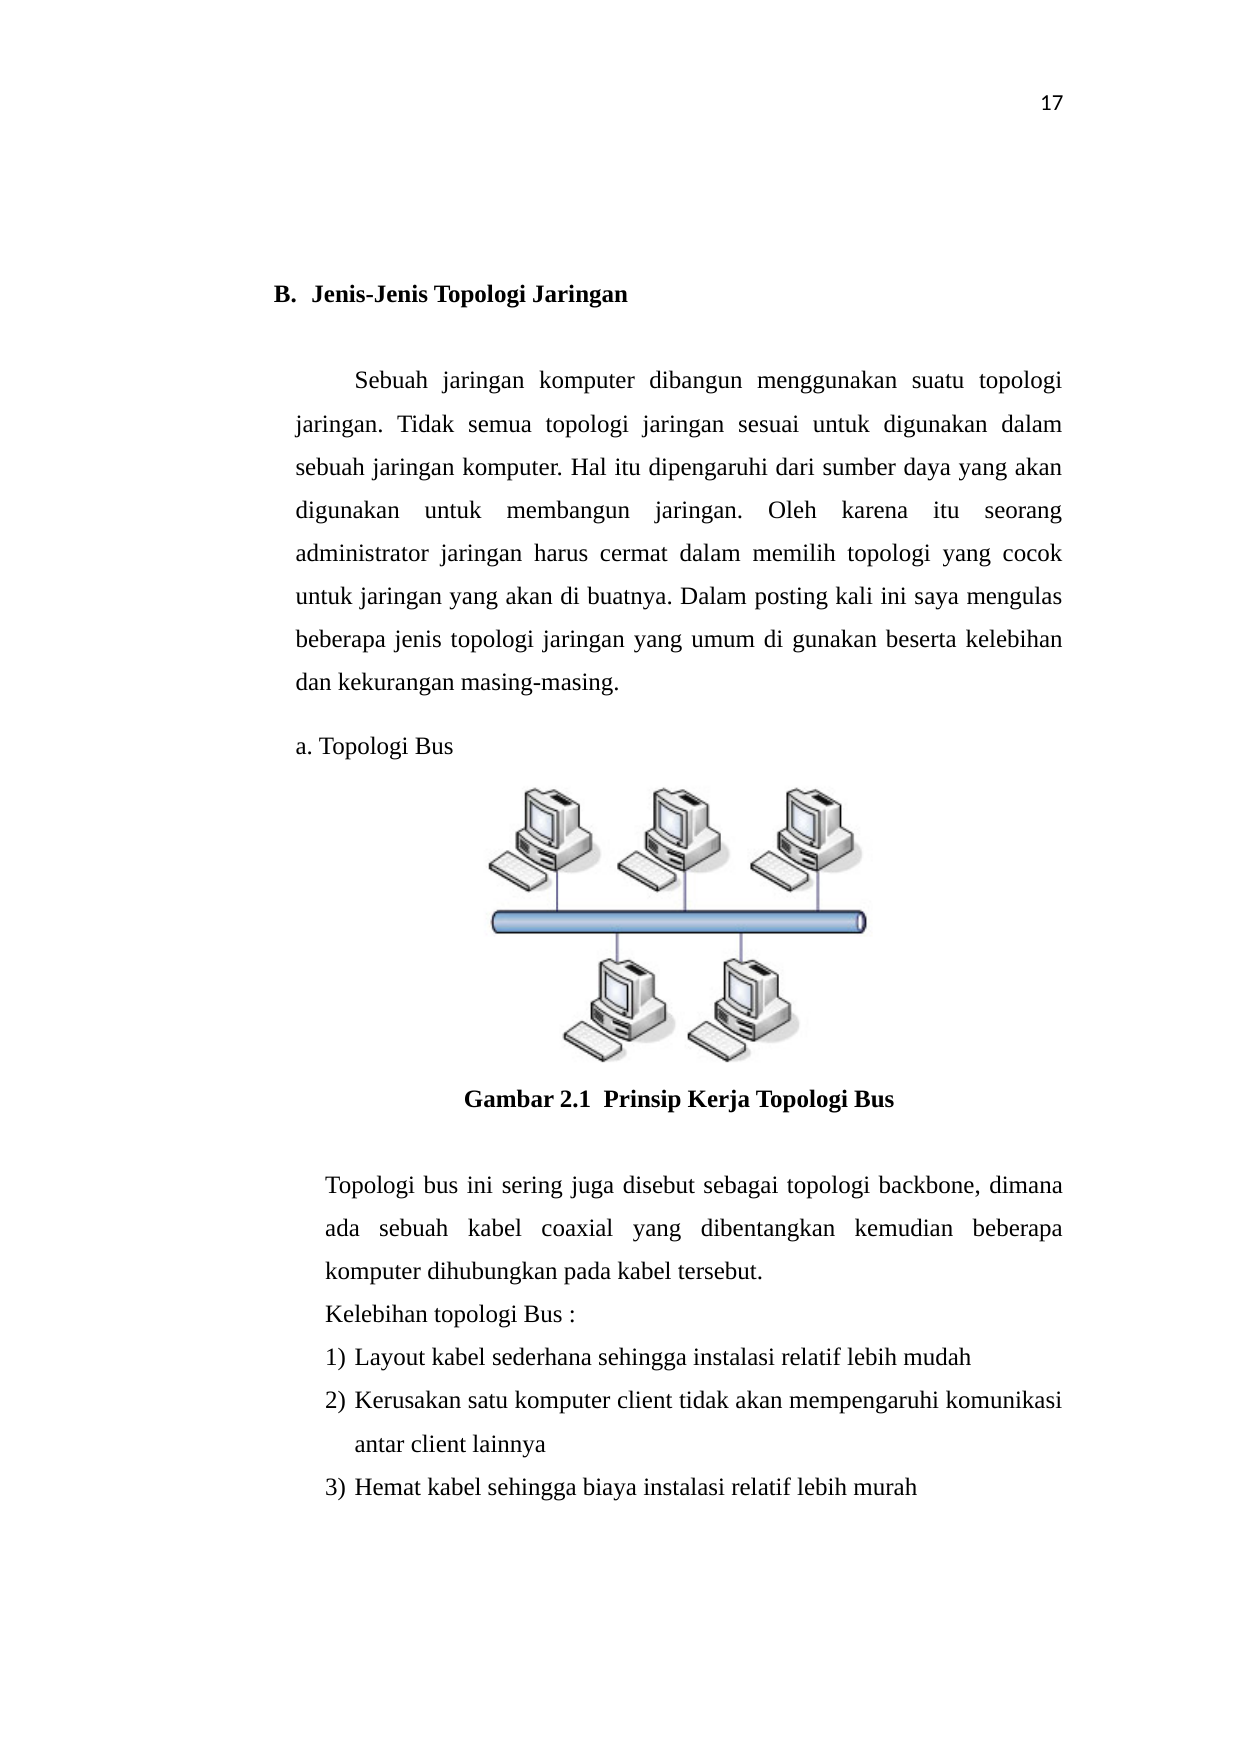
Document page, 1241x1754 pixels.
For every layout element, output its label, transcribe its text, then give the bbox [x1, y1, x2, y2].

list Gambar 2.1 Prinsip Kerja Topologi Bus [295, 1084, 1063, 1112]
list Topologi bus ini sering juga disebut sebagai topologi backbone, dimana ada sebuah kabel coaxial yang dibentangkan kemudian beberapa komputer dihubungkan pada kabel tersebut. [325, 1170, 1063, 1285]
list Hemat kabel sehingga biaya instalasi relatif lebih murah [325, 1472, 1063, 1501]
picture [472, 774, 887, 1070]
list Kelebihan topologi Bus : [325, 1299, 1063, 1328]
text a. Topologi Bus [295, 731, 1063, 760]
list Jenis-Jenis Topologi Jaringan [274, 279, 1063, 308]
list Layout kabel sederhana sehingga instalasi relatif lebih mudah [325, 1342, 1063, 1371]
list Kerusakan satu komputer client tidak akan mempengaruhi komunikasi antar client lainnya [325, 1386, 1063, 1457]
list Sebuah jaringan komputer dibangun menggunakan suatu topologi jaringan. Tidak semua topologi jaringan sesuai untuk digunakan dalam sebuah jaringan komputer. Hal itu dipengaruhi dari sumber daya yang akan digunakan untuk membangun jaringan. Oleh karena itu seorang administrator jaringan harus cermat dalam memilih topologi yang cocok untuk jaringan yang akan di buatnya. Dalam posting kali ini saya mengulas beberapa jenis topologi jaringan yang umum di gunakan beserta kelebihan dan kekurangan masing-masing. [295, 366, 1063, 696]
